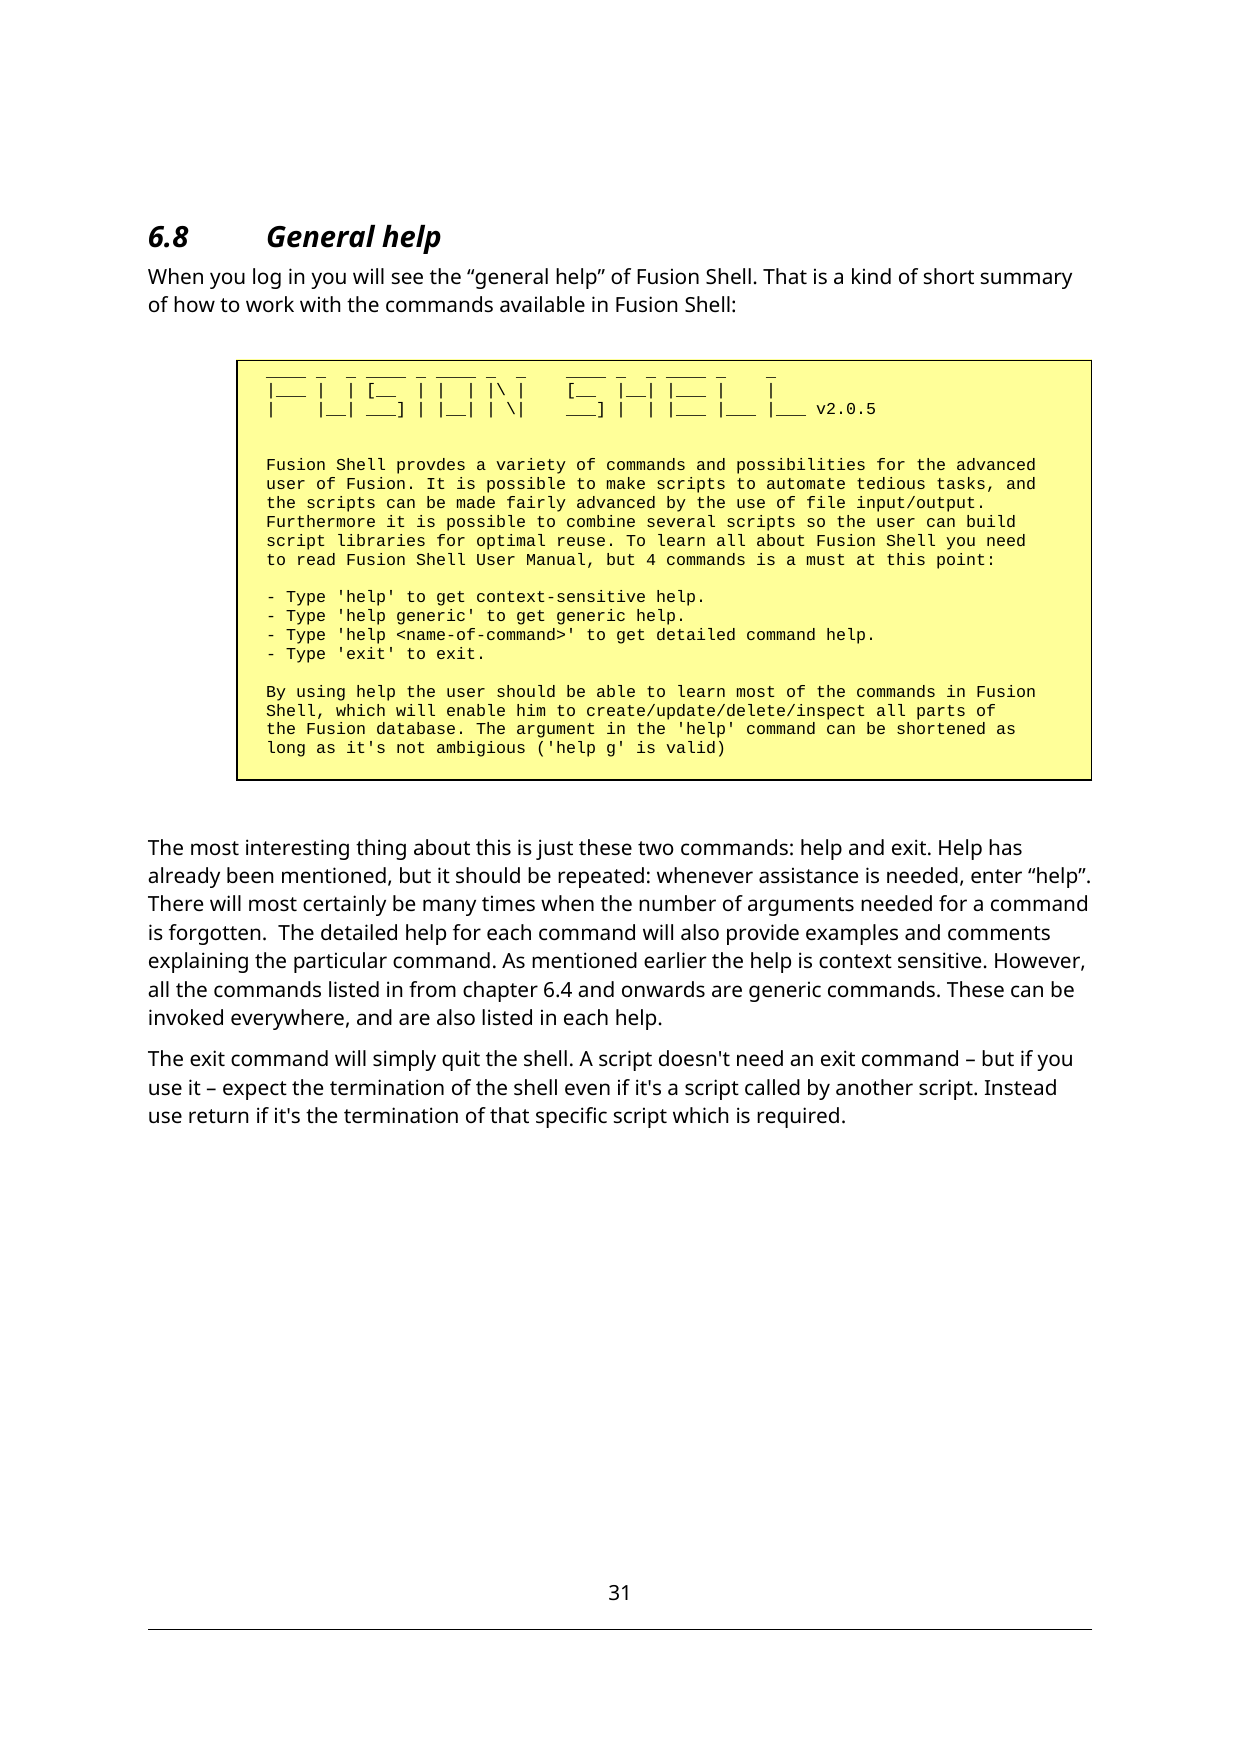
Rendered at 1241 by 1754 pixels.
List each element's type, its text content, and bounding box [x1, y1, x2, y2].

text the scripts can be made fairly advanced by the use of file input/output. [238, 492, 1091, 510]
text The exit command will simply quit the shell. A script doesn't need an exit command – but if you use it – expect the termination of the shell even if it's a script called by another script. Instead use return if it's the termination of that specific script which is required. [148, 1044, 1092, 1129]
text Furthermore it is possible to combine several scripts so the user can build [238, 510, 1091, 529]
text | |__| ___] | |__| | \| ___] | | |___ |___ |___ v2.0.5 [238, 397, 1091, 416]
text user of Fusion. It is possible to make scripts to automate tedious tasks, and [238, 473, 1091, 492]
text |___ | | [__ | | | |\ | [__ |__| |___ | | [238, 378, 1091, 397]
text - Type 'exit' to exit. [238, 642, 1091, 661]
text Fusion Shell provdes a variety of commands and possibilities for the advanced [238, 454, 1091, 473]
text ____ _ _ ____ _ ____ _ _ ____ _ _ ____ _ _ [238, 361, 1091, 378]
text to read Fusion Shell User Manual, but 4 commands is a must at this point: [238, 548, 1091, 567]
text the Fusion database. The argument in the 'help' command can be shortened as [238, 718, 1091, 737]
subtitle General help [148, 216, 1092, 256]
text - Type 'help <name-of-command>' to get detailed command help. [238, 623, 1091, 642]
text The most interesting thing about this is just these two commands: help and exit. Help has already been mentioned, but it should be repeated: whenever assistance is needed, enter “help”. There will most certainly be many times when the number of arguments needed for a command is forgotten. The detailed help for each command will also provide examples and comments explaining the particular command. As mentioned earlier the help is context sensitive. However, all the commands listed in from chapter 6.4 and onwards are generic commands. These can be invoked everywhere, and are also listed in each help. [148, 833, 1092, 1032]
text By using help the user should be able to learn most of the commands in Fusion [238, 680, 1091, 699]
text When you log in you will see the “general help” of Fusion Shell. That is a kind of short summary of how to work with the commands available in Fusion Shell: [148, 262, 1092, 319]
text - Type 'help' to get context-sensitive help. [238, 586, 1091, 605]
text Shell, which will enable him to create/update/delete/inspect all parts of [238, 699, 1091, 718]
text long as it's not ambigious ('help g' is valid) [238, 737, 1091, 756]
text - Type 'help generic' to get generic help. [238, 605, 1091, 623]
text script libraries for optimal reuse. To learn all about Fusion Shell you need [238, 529, 1091, 548]
